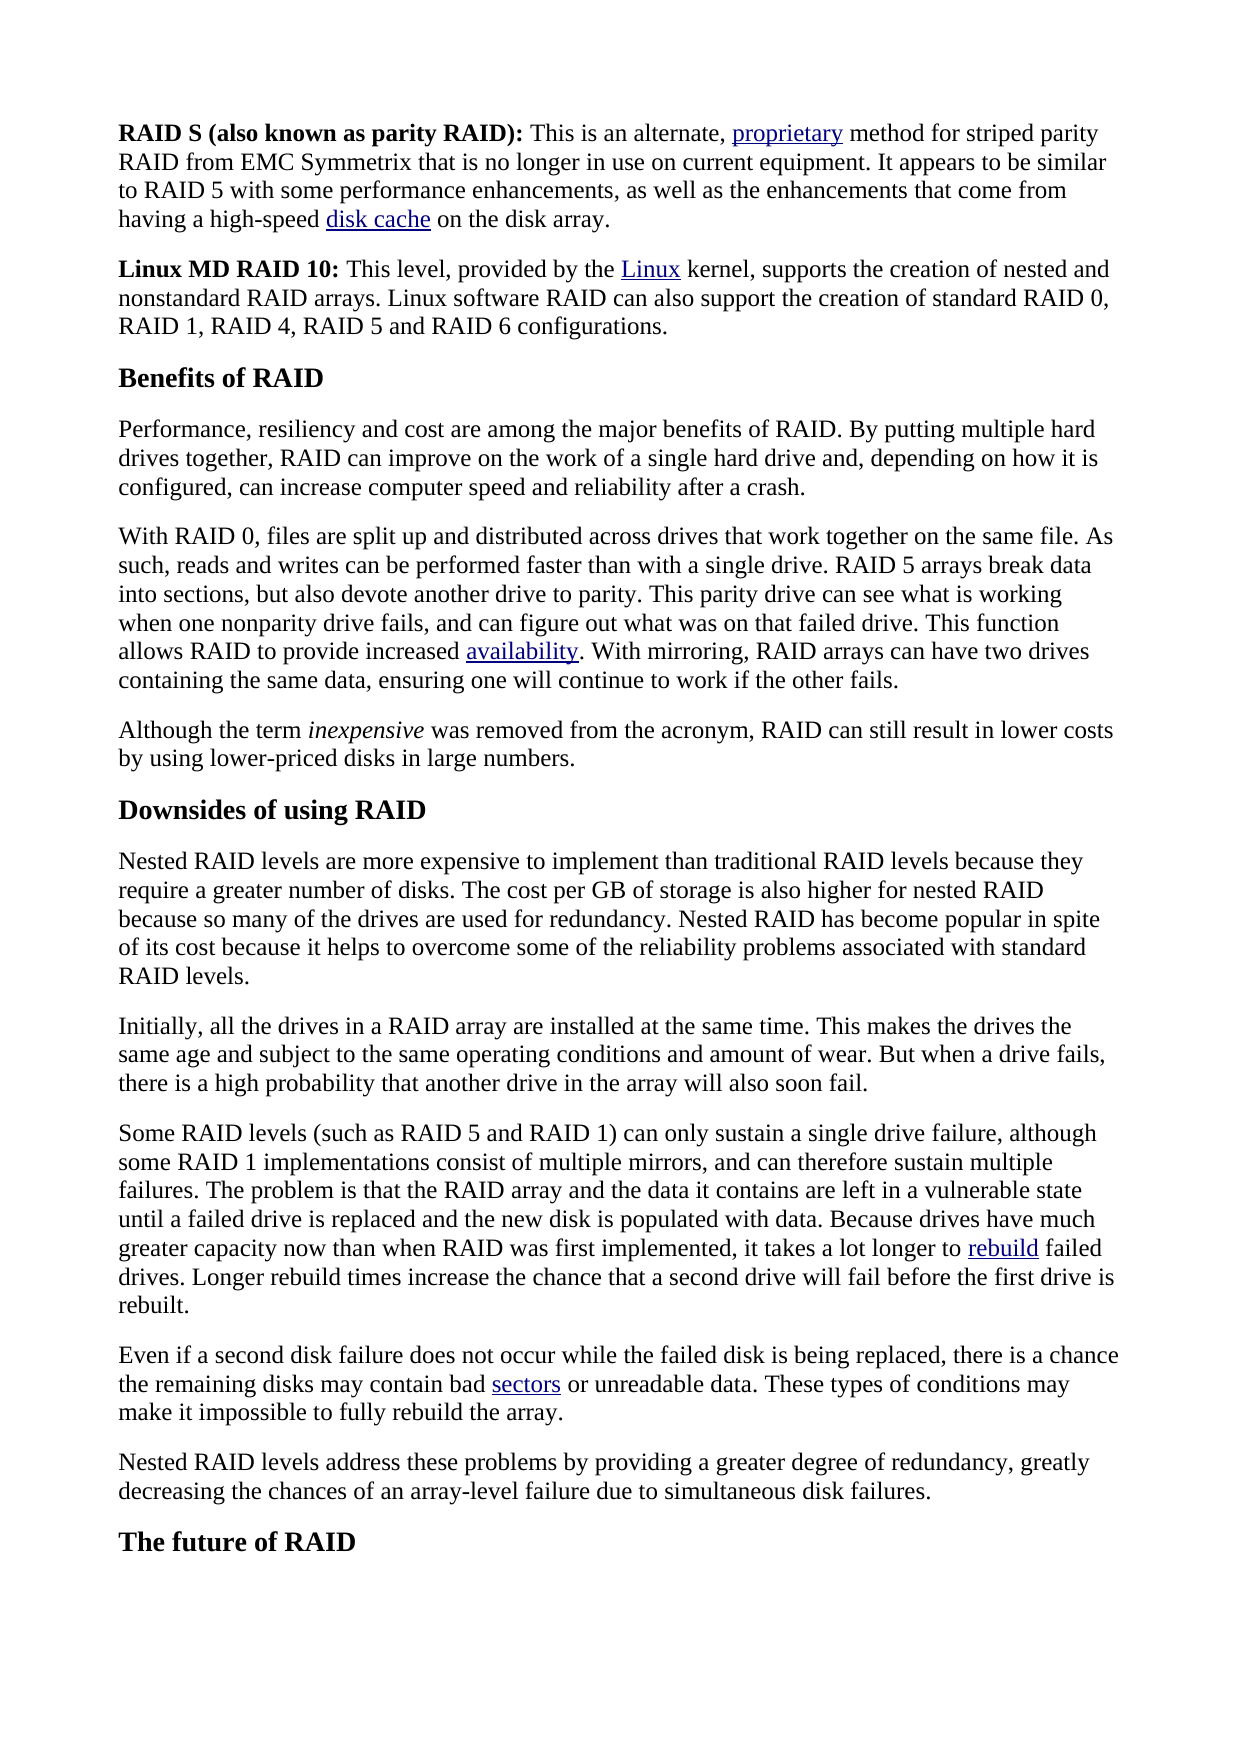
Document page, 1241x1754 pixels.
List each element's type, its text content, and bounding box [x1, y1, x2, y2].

text Initially, all the drives in a RAID array are installed at the same time. This makes the drives the same age and subject to the same operating conditions and amount of wear. But when a drive fails, there is a high probability that another drive in the array will also soon fail. [118, 1011, 1122, 1097]
text Some RAID levels (such as RAID 5 and RAID 1) can only sustain a single drive failure, although some RAID 1 implementations consist of multiple mirrors, and can therefore sustain multiple failures. The problem is that the RAID array and the data it contains are left in a vulnerable state until a failed drive is replaced and the new disk is populated with data. Because drives have much greater capacity now than when RAID was first implemented, it takes a lot longer to rebuild failed drives. Longer rebuild times increase the chance that a second drive will fail before the first drive is rebuilt. [118, 1118, 1122, 1319]
text Benefits of RAID [118, 361, 1122, 393]
text Downsides of using RAID [118, 793, 1122, 825]
text RAID S (also known as parity RAID): This is an alternate, proprietary method for striped parity RAID from EMC Symmetrix that is no longer in use on current equipment. It appears to be similar to RAID 5 with some performance enhancements, as well as the enhancements that come from having a high-speed disk cache on the disk array. [118, 118, 1122, 233]
text The future of RAID [118, 1525, 1122, 1558]
text Nested RAID levels are more expensive to implement than traditional RAID levels because they require a greater number of disks. The cost per GB of storage is also higher for nested RAID because so many of the drives are used for redundancy. Nested RAID has become popular in spite of its cost because it helps to overcome some of the reliability problems associated with standard RAID levels. [118, 846, 1122, 990]
text Performance, resiliency and cost are among the major benefits of RAID. By putting multiple hard drives together, RAID can improve on the work of a single hard drive and, depending on how it is configured, can increase computer speed and reliability after a crash. [118, 414, 1122, 501]
text Nested RAID levels address these problems by providing a greater degree of redundancy, greatly decreasing the chances of an array-level failure due to simultaneous disk failures. [118, 1447, 1122, 1504]
text With RAID 0, files are split up and distributed across drives that work together on the same file. As such, reads and writes can be performed faster than with a single drive. RAID 5 arrays break data into sections, but also devote another drive to parity. This parity drive can see what is working when one nonparity drive fails, and can figure out what was on that failed drive. This function allows RAID to provide increased availability. With mirroring, RAID arrays can have two drives containing the same data, ensuring one will continue to work if the other fails. [118, 521, 1122, 694]
text Even if a second disk failure does not occur while the failed disk is being replaced, there is a chance the remaining disks may contain bad sectors or unreadable data. These types of conditions may make it impossible to fully rebuild the array. [118, 1340, 1122, 1426]
text Although the term inexpensive was removed from the acronym, RAID can still result in lower costs by using lower-priced disks in large numbers. [118, 715, 1122, 772]
text Linux MD RAID 10: This level, provided by the Linux kernel, supports the creation of nested and nonstandard RAID arrays. Linux software RAID can also support the creation of standard RAID 0, RAID 1, RAID 4, RAID 5 and RAID 6 configurations. [118, 254, 1122, 340]
